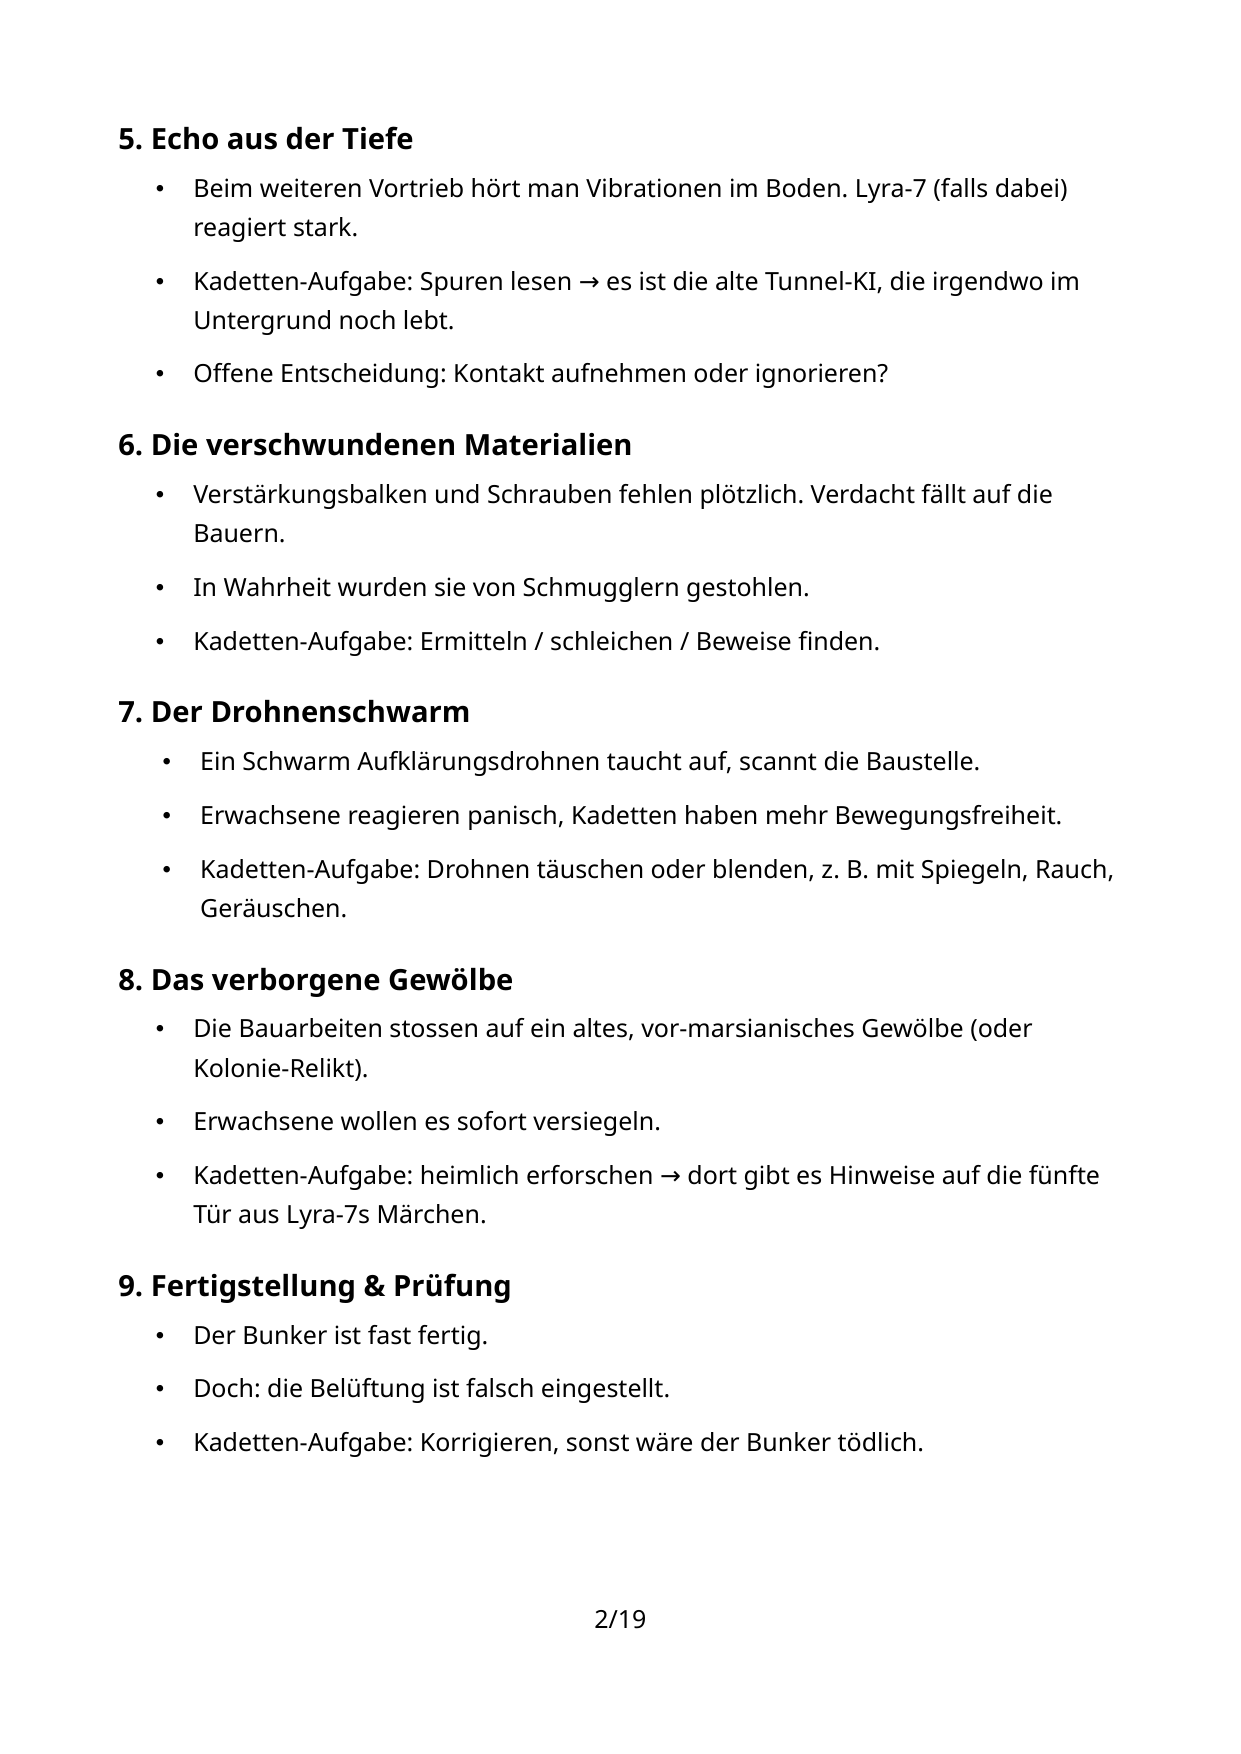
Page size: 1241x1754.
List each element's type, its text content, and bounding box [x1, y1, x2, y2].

subtitle 9. Fertigstellung & Prüfung [118, 1265, 1122, 1305]
list Kadetten-Aufgabe: Ermitteln / schleichen / Beweise finden. [156, 623, 1122, 657]
list Die Bauarbeiten stossen auf ein altes, vor-marsianisches Gewölbe (oder Kolonie-Relikt). [156, 1011, 1122, 1084]
list Doch: die Belüftung ist falsch eingestellt. [156, 1371, 1122, 1405]
list Kadetten-Aufgabe: heimlich erforschen → dort gibt es Hinweise auf die fünfte Tür aus Lyra-7s Märchen. [156, 1158, 1122, 1231]
list Kadetten-Aufgabe: Drohnen täuschen oder blenden, z. B. mit Spiegeln, Rauch, Geräuschen. [162, 851, 1122, 924]
subtitle 7. Der Drohnenschwarm [118, 692, 1122, 731]
subtitle 6. Die verschwundenen Materialien [118, 424, 1122, 464]
list Kadetten-Aufgabe: Spuren lesen → es ist die alte Tunnel-KI, die irgendwo im Untergrund noch lebt. [156, 263, 1122, 336]
list In Wahrheit wurden sie von Schmugglern gestohlen. [156, 569, 1122, 604]
subtitle 5. Echo aus der Tiefe [118, 118, 1122, 158]
list Beim weiteren Vortrieb hört man Vibrationen im Boden. Lyra-7 (falls dabei) reagiert stark. [156, 170, 1122, 243]
list Erwachsene wollen es sofort versiegeln. [156, 1104, 1122, 1138]
list Kadetten-Aufgabe: Korrigieren, sonst wäre der Bunker tödlich. [156, 1425, 1122, 1459]
list Ein Schwarm Aufklärungsdrohnen taucht auf, scannt die Baustelle. [162, 744, 1122, 778]
list Erwachsene reagieren panisch, Kadetten haben mehr Bewegungsfreiheit. [162, 798, 1122, 832]
subtitle 8. Das verborgene Gewölbe [118, 959, 1122, 998]
list Verstärkungsbalken und Schrauben fehlen plötzlich. Verdacht fällt auf die Bauern. [156, 477, 1122, 550]
list Offene Entscheidung: Kontakt aufnehmen oder ignorieren? [156, 356, 1122, 390]
list Der Bunker ist fast fertig. [156, 1317, 1122, 1351]
